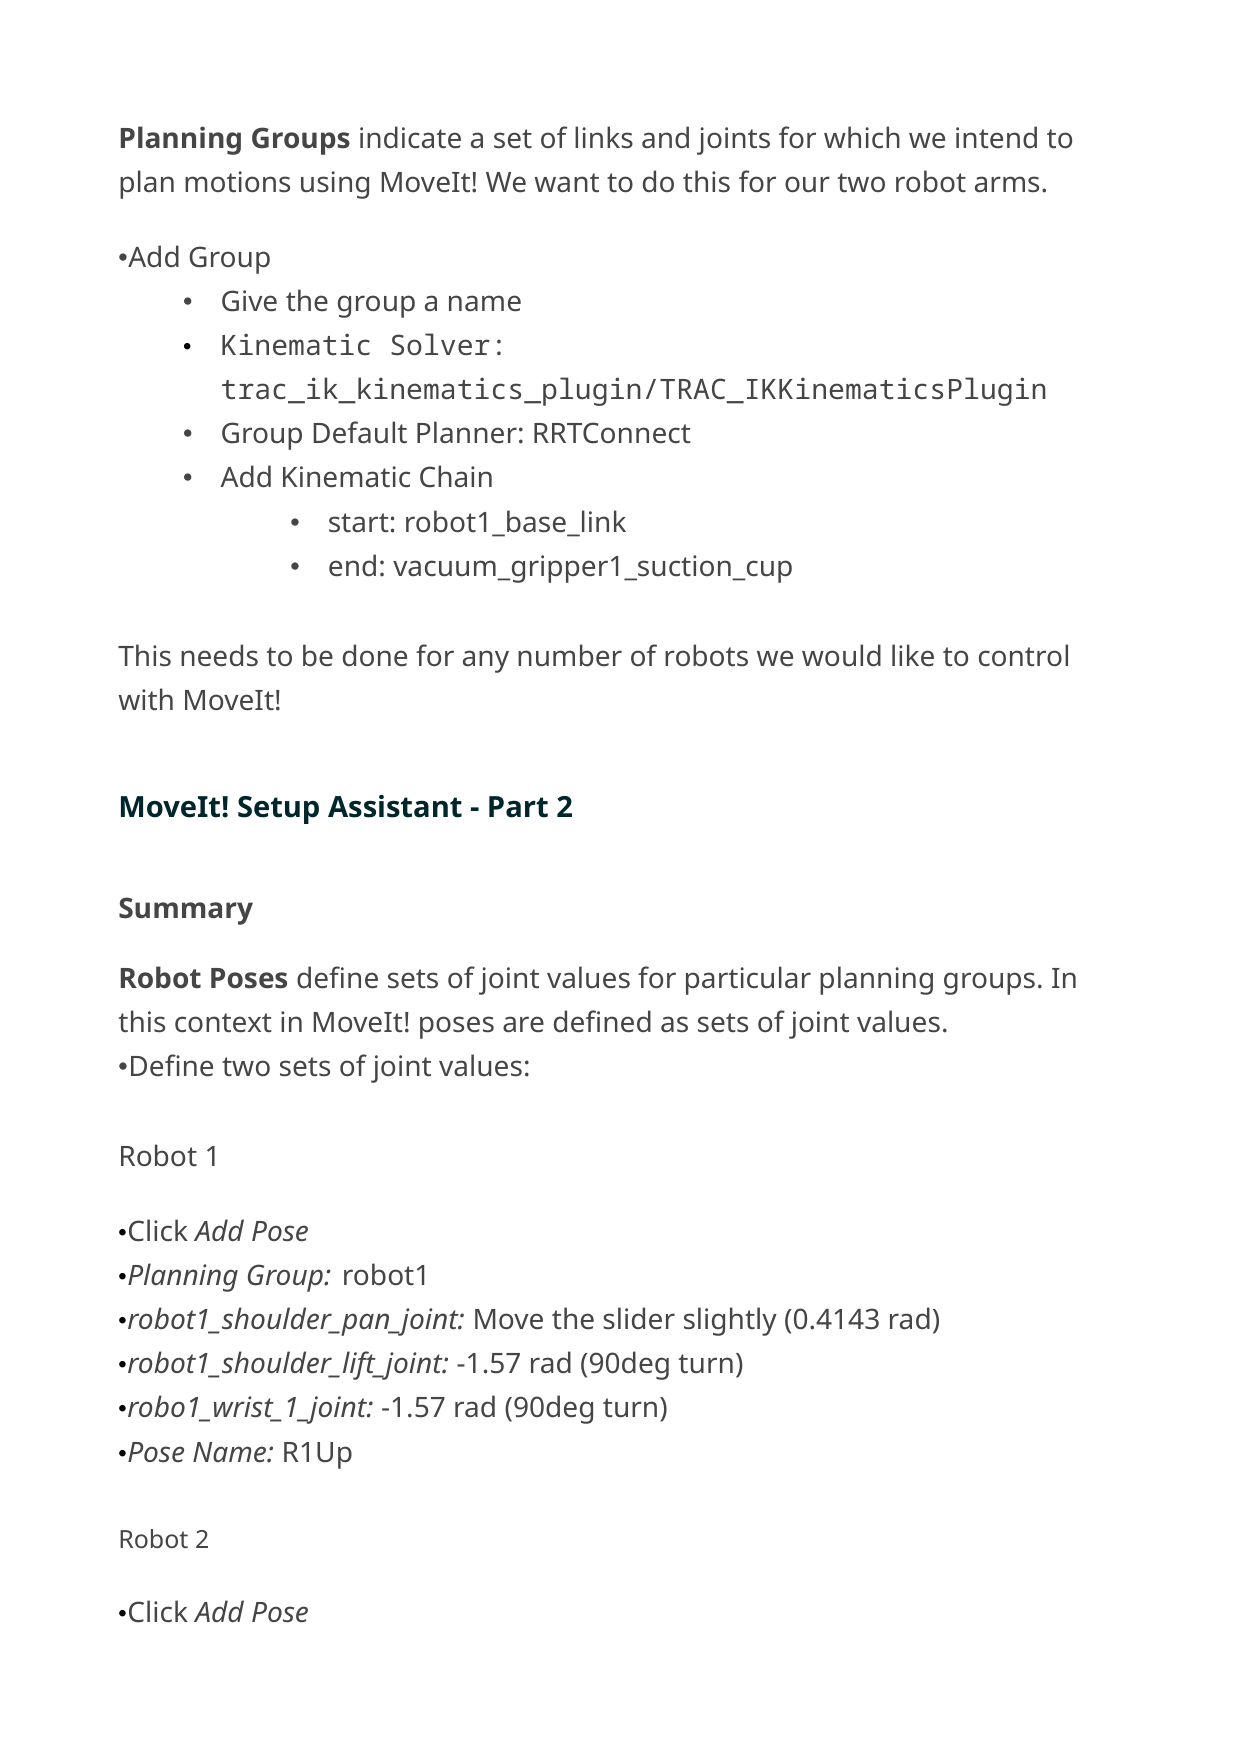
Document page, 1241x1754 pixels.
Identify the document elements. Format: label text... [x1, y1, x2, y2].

list Give the group a name [183, 282, 1122, 320]
subtitle Summary [118, 889, 1122, 927]
subtitle MoveIt! Setup Assistant - Part 2 [118, 786, 1122, 826]
list robot1_shoulder_lift_joint: -1.57 rad (90deg turn) [118, 1344, 1122, 1382]
list Group Default Planner: RRTConnect [183, 414, 1122, 452]
list Kinematic Solver: trac_ik_kinematics_plugin/TRAC_IKKinematicsPlugin [183, 326, 1122, 408]
list Click Add Pose [118, 1592, 1122, 1631]
list Planning Group: robot1 [118, 1256, 1122, 1294]
list Define two sets of joint values: [118, 1046, 1122, 1085]
list robo1_wrist_1_joint: -1.57 rad (90deg turn) [118, 1388, 1122, 1426]
list start: robot1_base_link [290, 502, 1122, 540]
list Add Kinematic Chain [183, 458, 1122, 496]
text This needs to be done for any number of robots we would like to control with MoveIt! [118, 636, 1122, 718]
list Add Group [118, 237, 1122, 276]
list Click Add Pose [118, 1212, 1122, 1250]
text Planning Groups indicate a set of links and joints for which we intend to plan motions using MoveIt! We want to do this for our two robot arms. [118, 118, 1122, 201]
list robot1_shoulder_pan_joint: Move the slider slightly (0.4143 rad) [118, 1300, 1122, 1338]
text Robot Poses define sets of joint values for particular planning groups. In this context in MoveIt! poses are defined as sets of joint values. [118, 958, 1122, 1041]
text Robot 2 [118, 1522, 1122, 1556]
text Robot 1 [118, 1136, 1122, 1174]
list Pose Name: R1Up [118, 1432, 1122, 1470]
list end: vacuum_gripper1_suction_cup [290, 546, 1122, 584]
